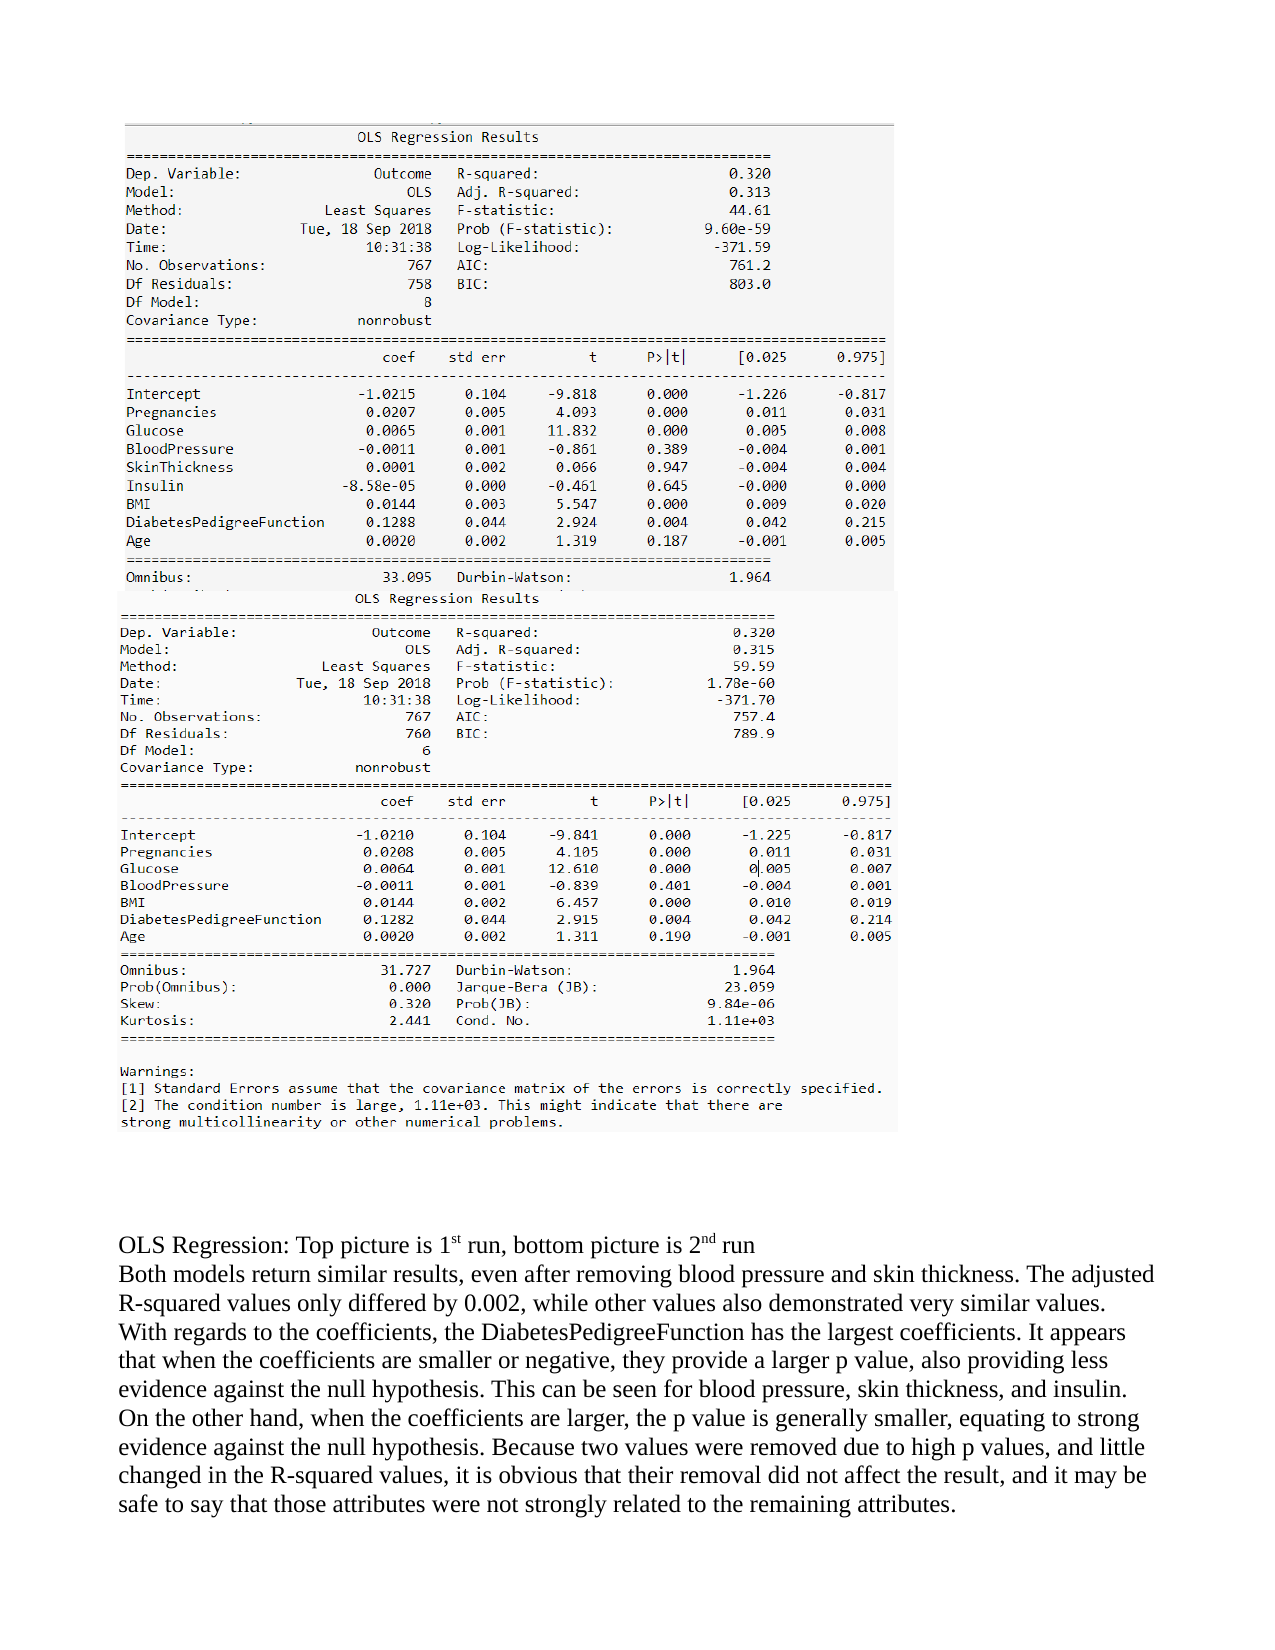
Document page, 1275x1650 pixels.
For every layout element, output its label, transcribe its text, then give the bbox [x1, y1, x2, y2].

text OLS Regression: Top picture is 1st run, bottom picture is 2nd run [118, 1230, 1157, 1259]
text Both models return similar results, even after removing blood pressure and skin thickness. The adjusted R-squared values only differed by 0.002, while other values also demonstrated very similar values. With regards to the coefficients, the DiabetesPedigreeFunction has the largest coefficients. It appears that when the coefficients are smaller or negative, they provide a larger p value, also providing less evidence against the null hypothesis. This can be seen for blood pressure, skin thickness, and insulin. On the other hand, when the coefficients are larger, the p value is generally smaller, equating to strong evidence against the null hypothesis. Because two values were removed due to high p values, and little changed in the R-squared values, it is obvious that their removal did not affect the result, and it may be safe to say that those attributes were not strongly related to the remaining attributes. [118, 1259, 1157, 1518]
picture [117, 123, 898, 1132]
